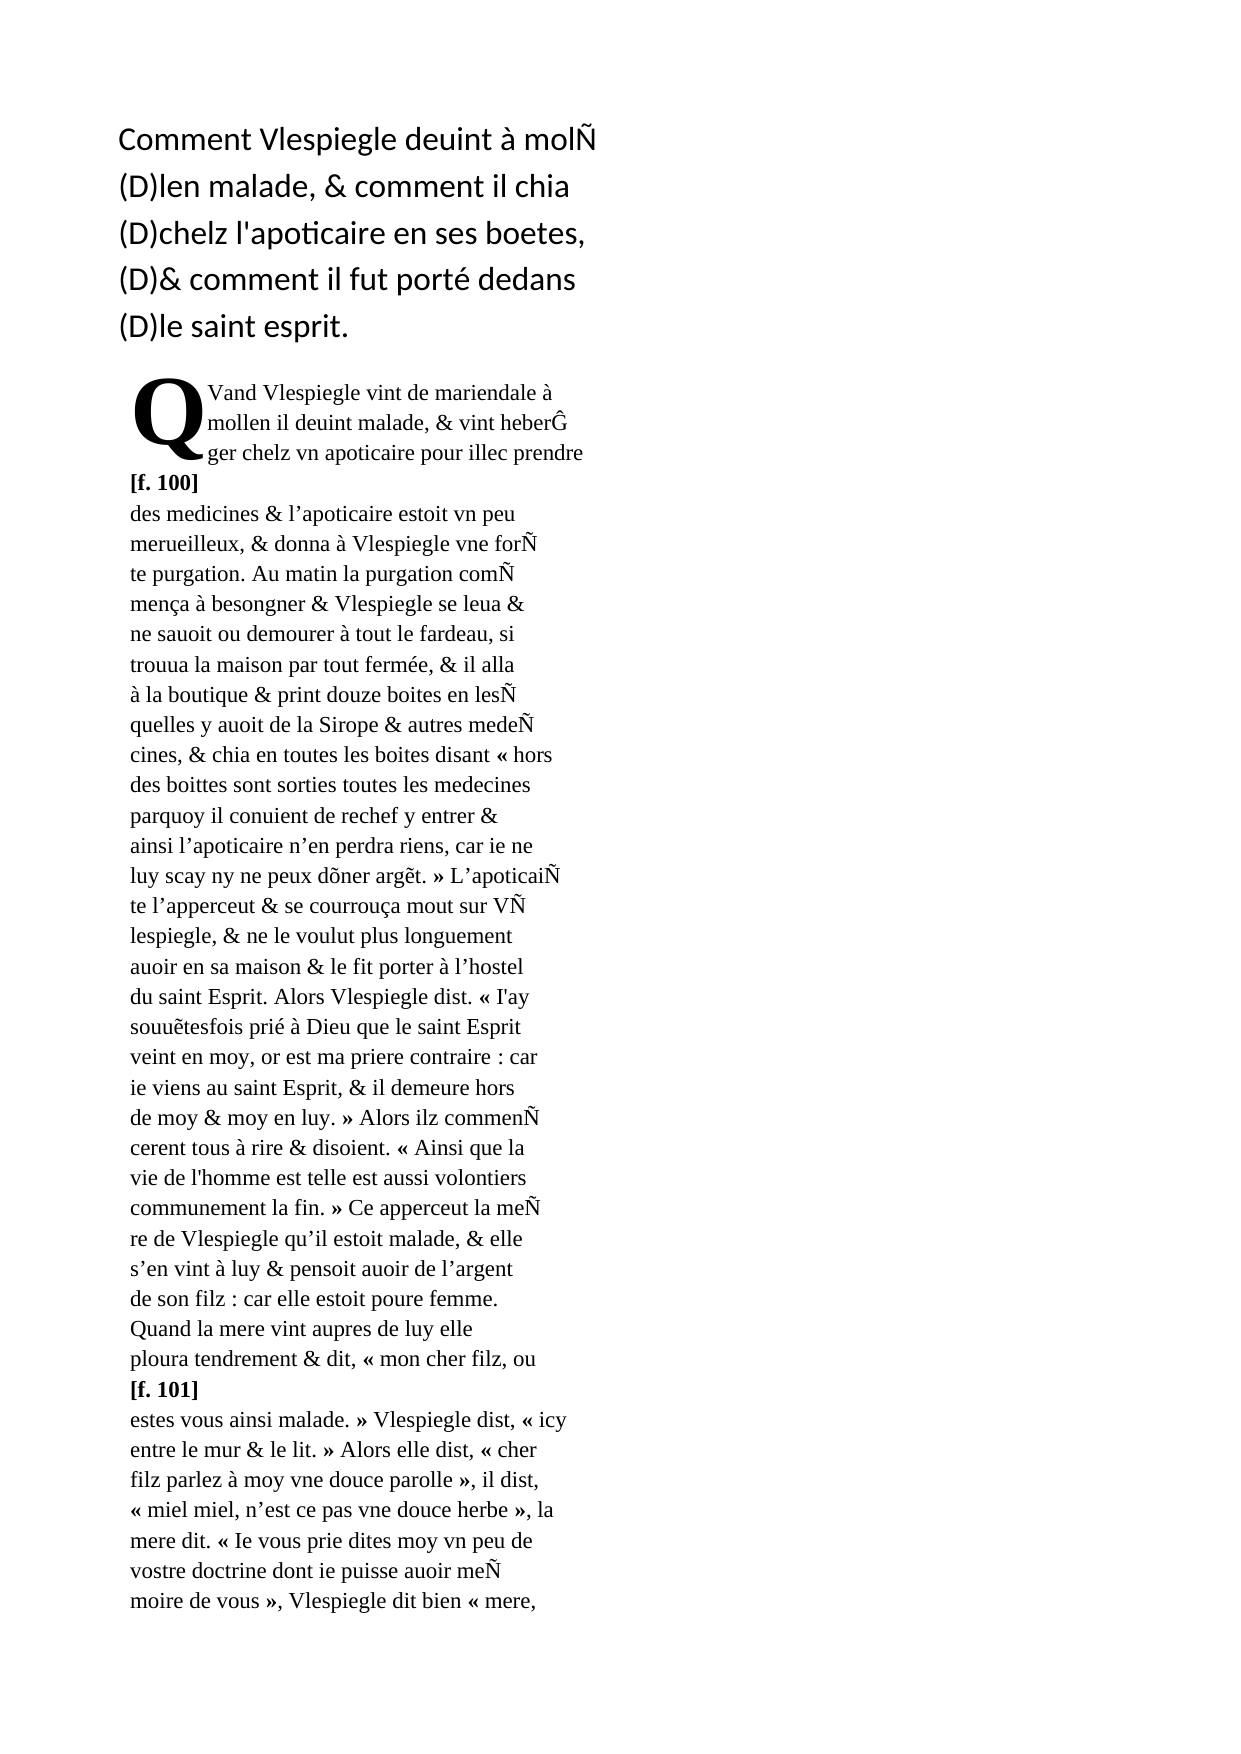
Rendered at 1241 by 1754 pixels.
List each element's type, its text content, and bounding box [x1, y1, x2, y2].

text Comment Vlespiegle deuint à molÑ (D)len malade, & comment il chia (D)chelz l'apoticaire en ses boetes, (D)& comment il fut porté dedans (D)le saint esprit. [118, 118, 1122, 346]
text QVand Vlespiegle vint de mariendale à mollen il deuint malade, & vint heberĜ ger chelz vn apoticaire pour illec prendre [f. 100] des medicines & l’apoticaire estoit vn peu merueilleux, & donna à Vlespiegle vne forÑ te purgation. Au matin la purgation comÑ mença à besongner & Vlespiegle se leua & ne sauoit ou demourer à tout le fardeau, si trouua la maison par tout fermée, & il alla à la boutique & print douze boites en lesÑ quelles y auoit de la Sirope & autres medeÑ cines, & chia en toutes les boites disant « hors des boittes sont sorties toutes les medecines parquoy il conuient de rechef y entrer & ainsi l’apoticaire n’en perdra riens, car ie ne luy scay ny ne peux dõner argẽt. » L’apoticaiÑ te l’apperceut & se courrouça mout sur VÑ lespiegle, & ne le voulut plus longuement auoir en sa maison & le fit porter à l’hostel du saint Esprit. Alors Vlespiegle dist. « I'ay souuẽtesfois prié à Dieu que le saint Esprit veint en moy, or est ma priere contraire : car ie viens au saint Esprit, & il demeure hors de moy & moy en luy. » Alors ilz commenÑ cerent tous à rire & disoient. « Ainsi que la vie de l'homme est telle est aussi volontiers communement la fin. » Ce apperceut la meÑ re de Vlespiegle qu’il estoit malade, & elle s’en vint à luy & pensoit auoir de l’argent de son filz : car elle estoit poure femme. Quand la mere vint aupres de luy elle ploura tendrement & dit, « mon cher filz, ou [f. 101] estes vous ainsi malade. » Vlespiegle dist, « icy entre le mur & le lit. » Alors elle dist, « cher filz parlez à moy vne douce parolle », il dist, « miel miel, n’est ce pas vne douce herbe », la mere dit. « Ie vous prie dites moy vn peu de vostre doctrine dont ie puisse auoir meÑ moire de vous », Vlespiegle dit bien « mere, [118, 373, 1122, 1619]
